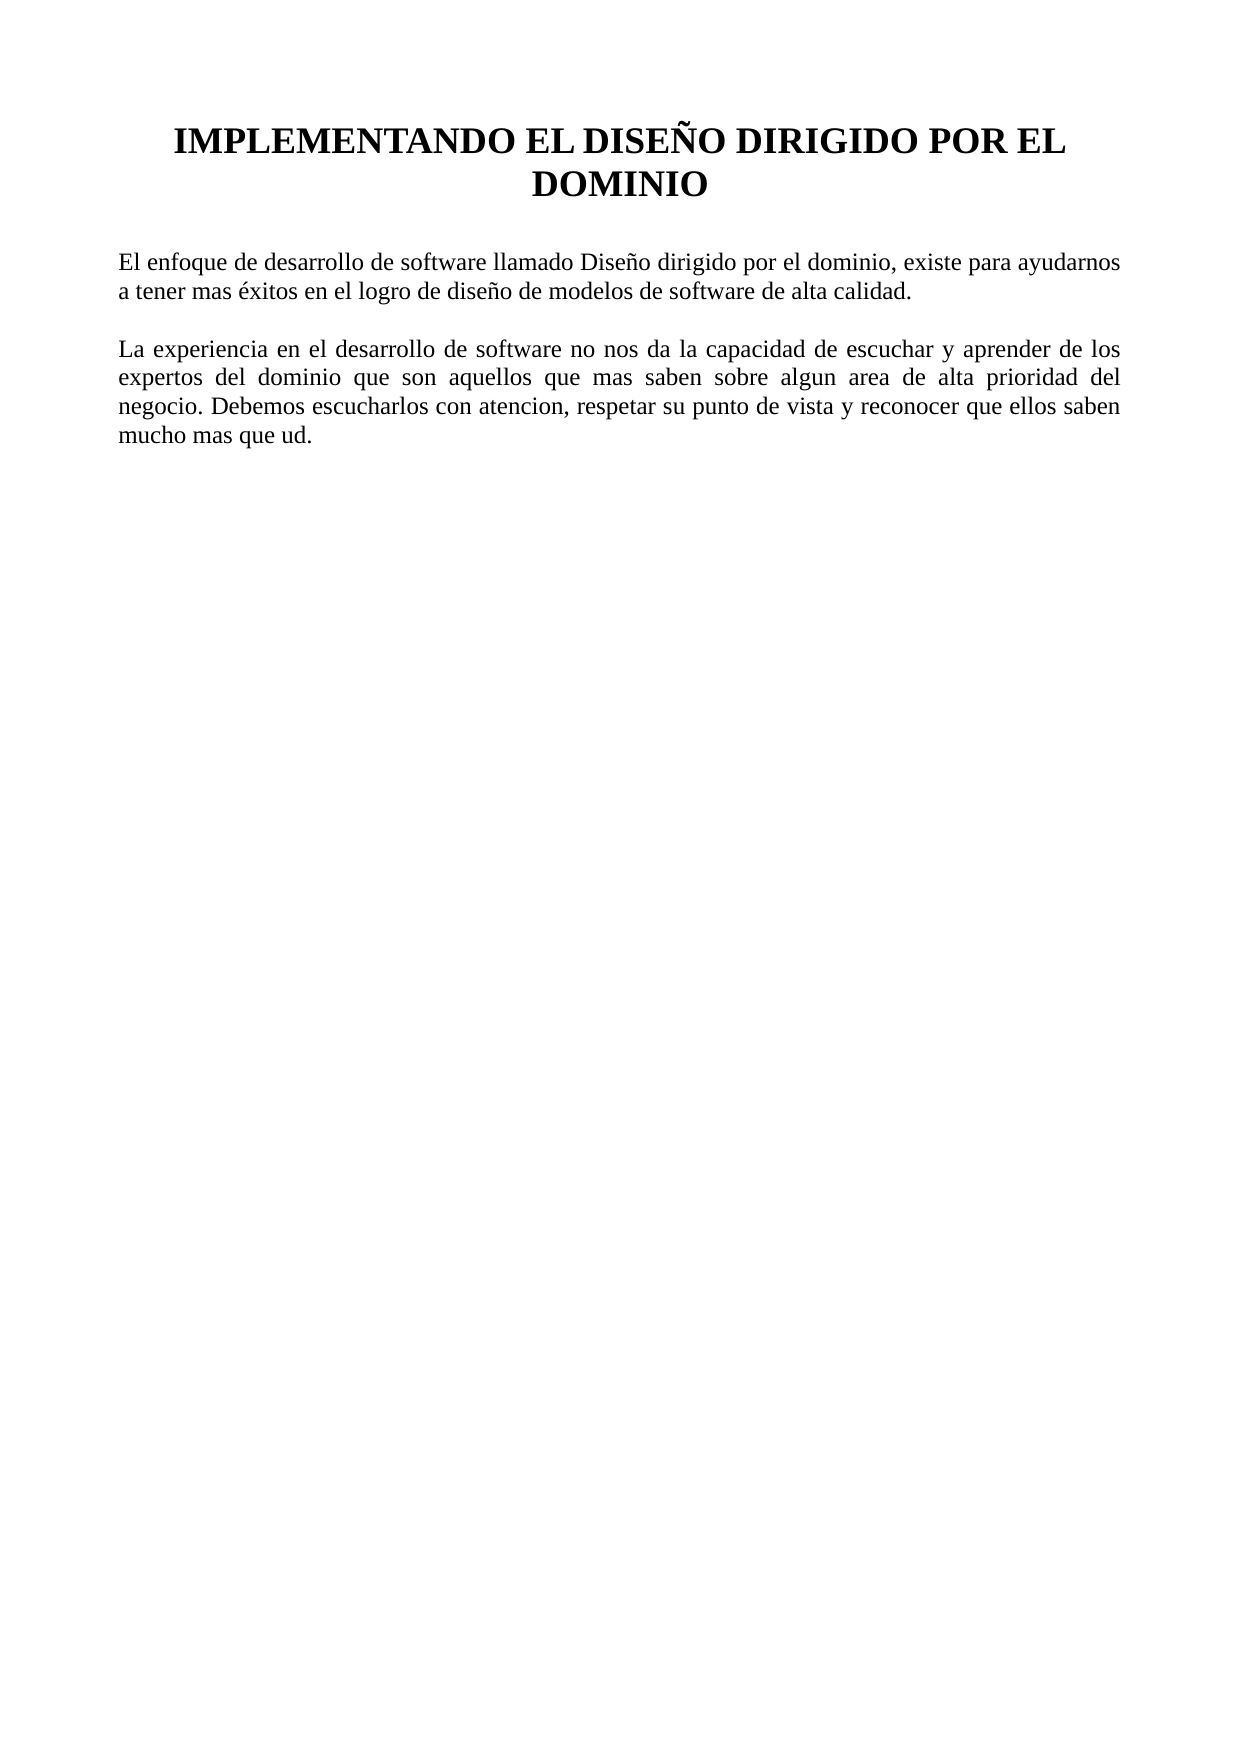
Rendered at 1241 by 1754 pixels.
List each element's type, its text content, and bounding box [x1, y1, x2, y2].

text IMPLEMENTANDO EL DISEÑO DIRIGIDO POR EL DOMINIO [118, 118, 1122, 204]
text La experiencia en el desarrollo de software no nos da la capacidad de escuchar y aprender de los expertos del dominio que son aquellos que mas saben sobre algun area de alta prioridad del negocio. Debemos escucharlos con atencion, respetar su punto de vista y reconocer que ellos saben mucho mas que ud. [118, 334, 1122, 449]
text El enfoque de desarrollo de software llamado Diseño dirigido por el dominio, existe para ayudarnos a tener mas éxitos en el logro de diseño de modelos de software de alta calidad. [118, 247, 1122, 305]
